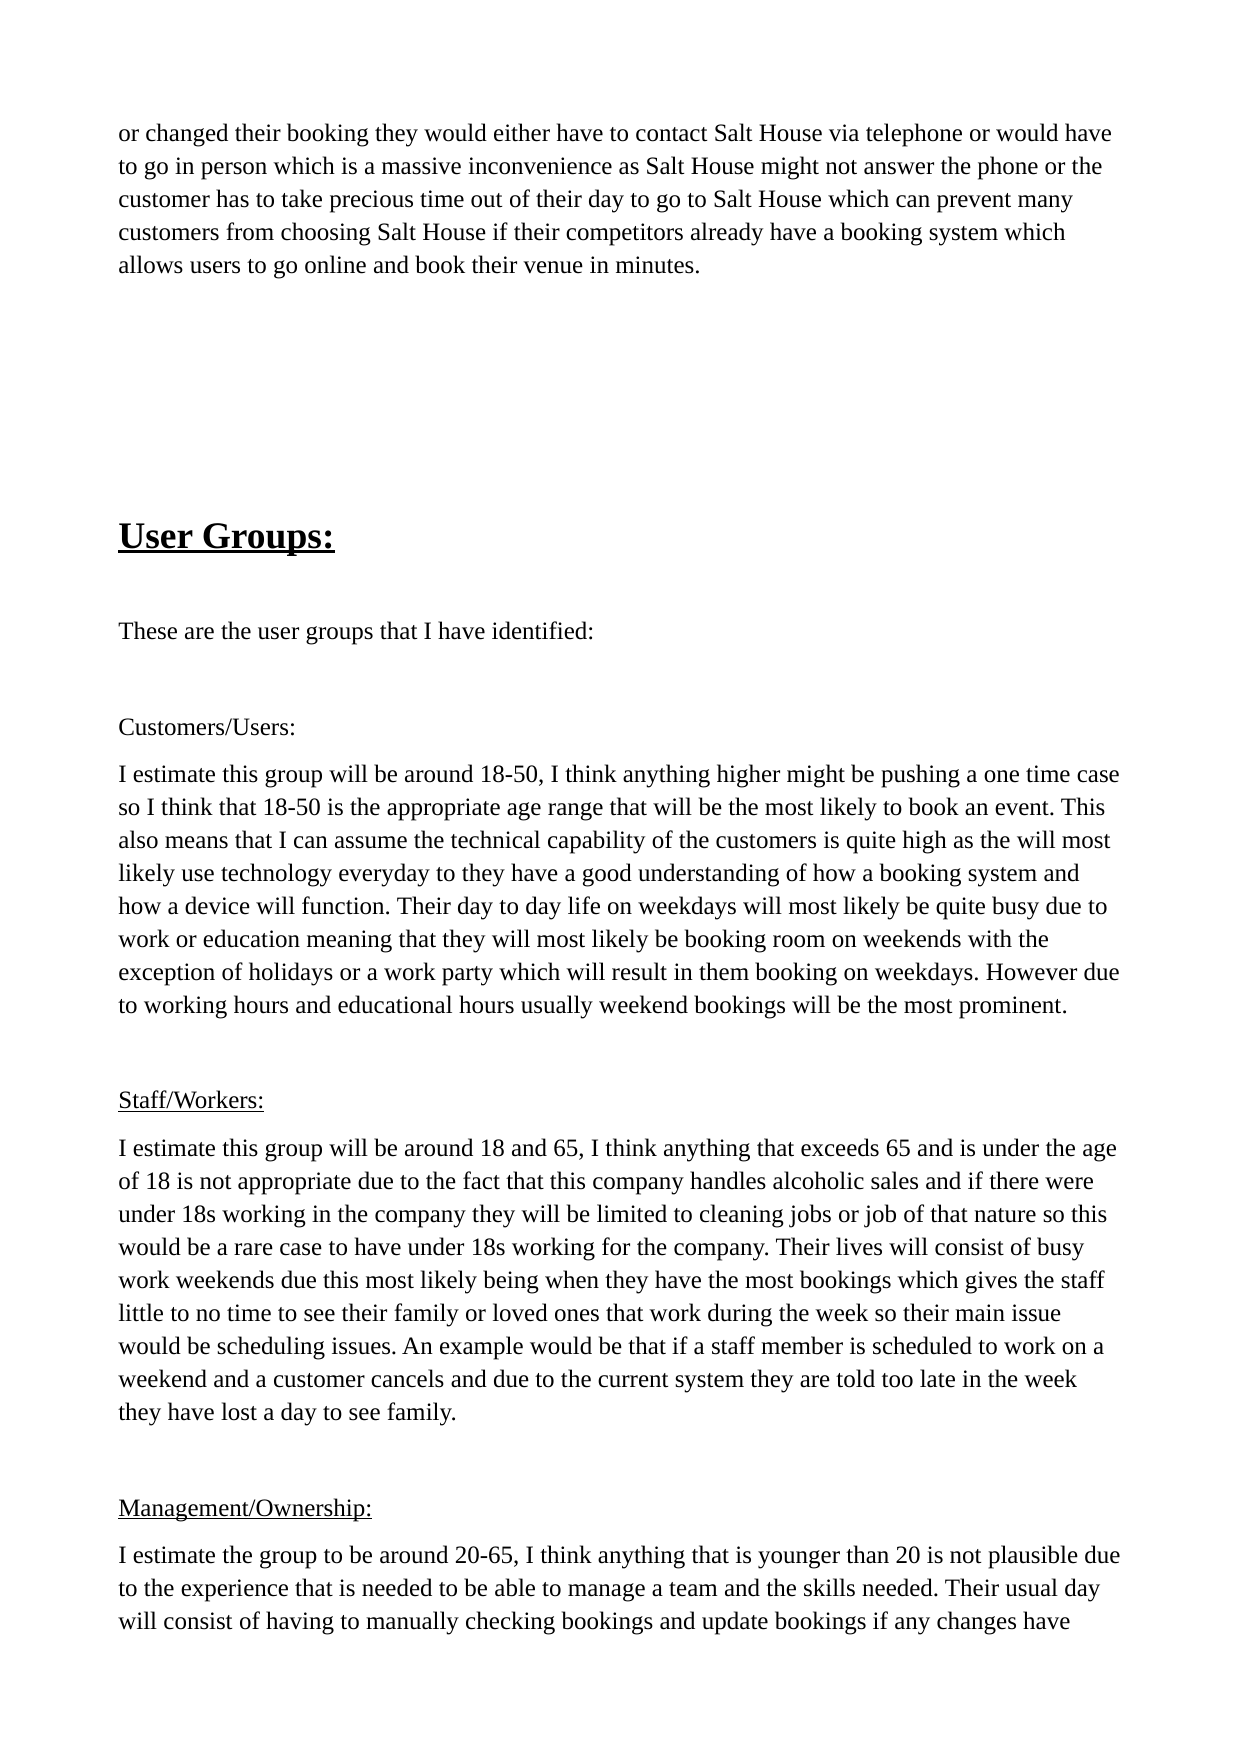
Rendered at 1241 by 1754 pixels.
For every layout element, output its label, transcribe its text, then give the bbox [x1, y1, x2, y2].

text These are the user groups that I have identified: [118, 616, 1122, 645]
text I estimate this group will be around 18 and 65, I think anything that exceeds 65 and is under the age of 18 is not appropriate due to the fact that this company handles alcoholic sales and if there were under 18s working in the company they will be limited to cleaning jobs or job of that nature so this would be a rare case to have under 18s working for the company. Their lives will consist of busy work weekends due this most likely being when they have the most bookings which gives the staff little to no time to see their family or loved ones that work during the week so their main issue would be scheduling issues. An example would be that if a staff member is scheduled to work on a weekend and a customer cancels and due to the current system they are told too late in the week they have lost a day to see family. [118, 1133, 1122, 1426]
subtitle ­User Groups: [118, 513, 1122, 556]
text Management/Ownership: [118, 1493, 1122, 1521]
text I estimate this group will be around 18-50, I think anything higher might be pushing a one time case so I think that 18-50 is the appropriate age range that will be the most likely to book an event. This also means that I can assume the technical capability of the customers is quite high as the will most likely use technology everyday to they have a good understanding of how a booking system and how a device will function. Their day to day life on weekdays will most likely be quite busy due to work or education meaning that they will most likely be booking room on weekends with the exception of holidays or a work party which will result in them booking on weekdays. However due to working hours and educational hours usually weekend bookings will be the most prominent. [118, 759, 1122, 1019]
text Staff/Workers: [118, 1086, 1122, 1114]
text I estimate the group to be around 20-65, I think anything that is younger than 20 is not plausible due to the experience that is needed to be able to manage a team and the skills needed. Their usual day will consist of having to manually checking bookings and update bookings if any changes have [118, 1540, 1122, 1635]
text Customers/Users: [118, 712, 1122, 740]
text or changed their booking they would either have to contact Salt House via telephone or would have to go in person which is a massive inconvenience as Salt House might not answer the phone or the customer has to take precious time out of their day to go to Salt House which can prevent many customers from choosing Salt House if their competitors already have a booking system which allows users to go online and book their venue in minutes. [118, 118, 1122, 279]
